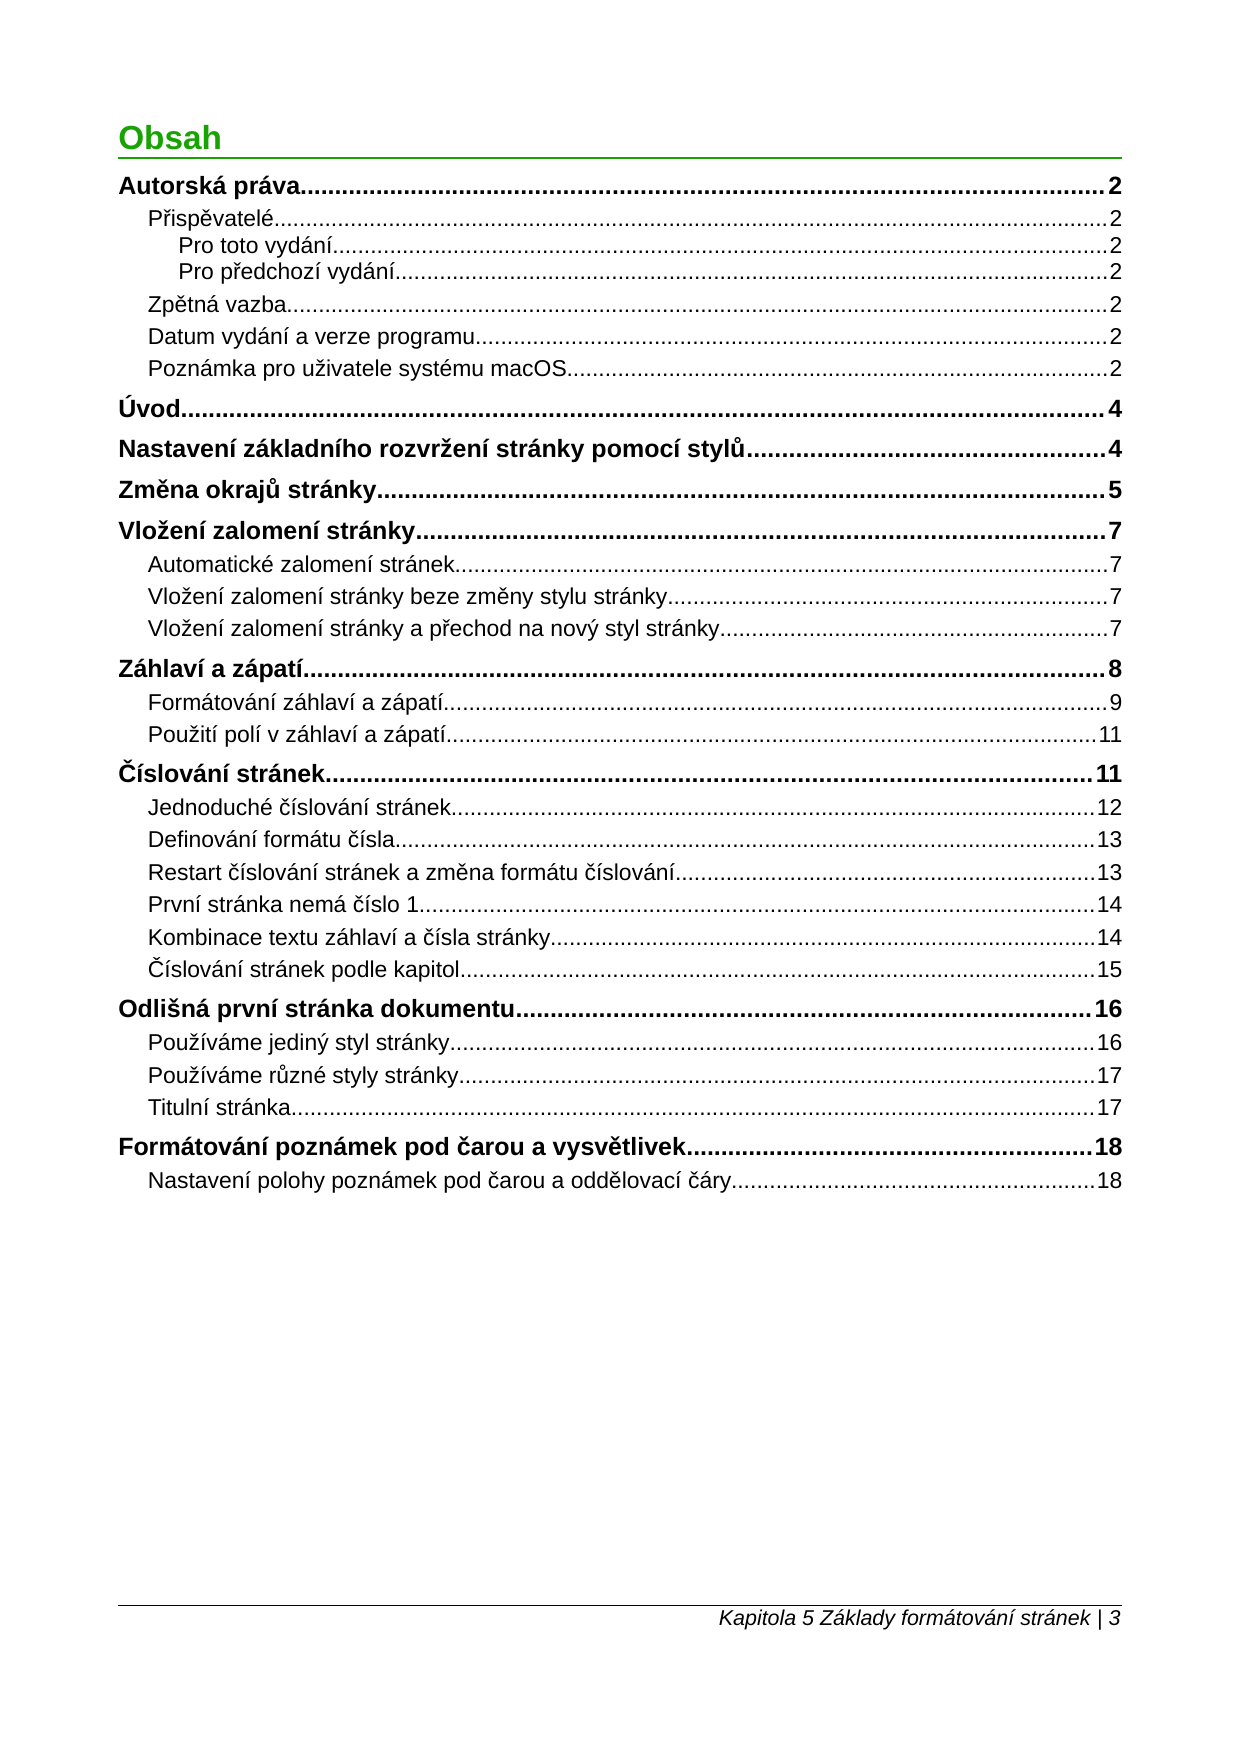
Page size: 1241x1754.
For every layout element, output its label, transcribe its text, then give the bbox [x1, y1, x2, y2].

text Datum vydání a verze programu 2 [148, 323, 1122, 349]
text Titulní stránka 17 [148, 1094, 1122, 1120]
text Použití polí v záhlaví a zápatí 11 [148, 721, 1122, 747]
text Záhlaví a zápatí 8 [118, 654, 1122, 682]
text Poznámka pro uživatele systému macOS 2 [148, 355, 1122, 382]
text Automatické zalomení stránek 7 [148, 551, 1122, 577]
text Číslování stránek 11 [118, 759, 1122, 788]
text Formátování záhlaví a zápatí 9 [148, 688, 1122, 715]
text Nastavení základního rozvržení stránky pomocí stylů 4 [118, 434, 1122, 463]
text Číslování stránek podle kapitol 15 [148, 956, 1122, 982]
text Definování formátu čísla 13 [148, 826, 1122, 853]
text Jednoduché číslování stránek 12 [148, 794, 1122, 820]
text Úvod 4 [118, 394, 1122, 422]
text Používáme různé styly stránky 17 [148, 1062, 1122, 1088]
text Nastavení polohy poznámek pod čarou a oddělovací čáry 18 [148, 1167, 1122, 1193]
text Restart číslování stránek a změna formátu číslování 13 [148, 859, 1122, 885]
text Vložení zalomení stránky beze změny stylu stránky 7 [148, 583, 1122, 609]
text Pro toto vydání 2 [178, 232, 1122, 258]
text Používáme jediný styl stránky 16 [148, 1029, 1122, 1056]
text Autorská práva 2 [118, 171, 1122, 199]
text Vložení zalomení stránky 7 [118, 516, 1122, 544]
text První stránka nemá číslo 1 14 [148, 891, 1122, 918]
text Zpětná vazba 2 [148, 291, 1122, 317]
subtitle Obsah [118, 118, 1122, 157]
text Odlišná první stránka dokumentu 16 [118, 994, 1122, 1023]
text Pro předchozí vydání 2 [178, 258, 1122, 284]
text Změna okrajů stránky 5 [118, 475, 1122, 504]
text Kombinace textu záhlaví a čísla stránky 14 [148, 924, 1122, 950]
text Vložení zalomení stránky a přechod na nový styl stránky 7 [148, 615, 1122, 642]
text Formátování poznámek pod čarou a vysvětlivek 18 [118, 1132, 1122, 1161]
text Přispěvatelé 2 [148, 205, 1122, 232]
